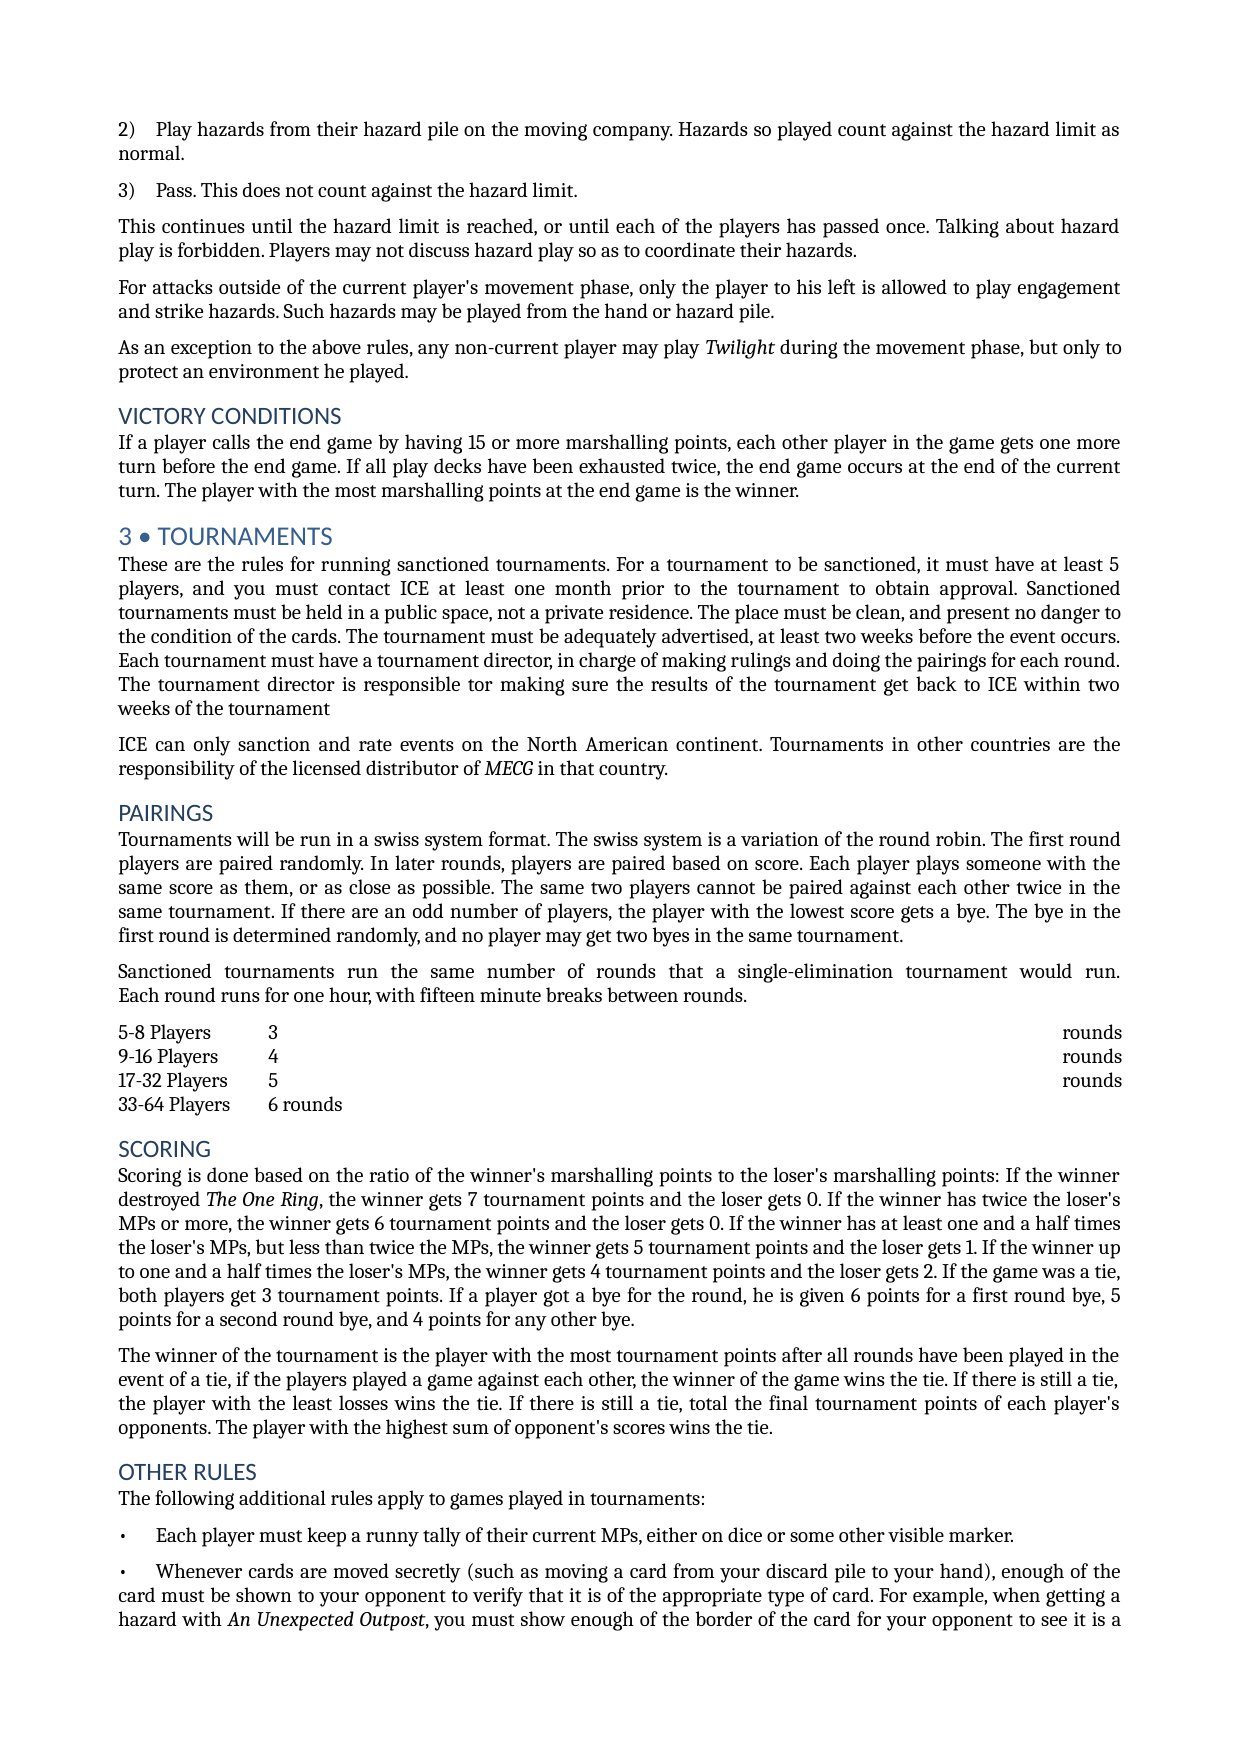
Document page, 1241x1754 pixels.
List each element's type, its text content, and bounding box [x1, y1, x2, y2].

subtitle 3 • TOURNAMENTS [118, 519, 1122, 552]
text These are the rules for running sanctioned tournaments. For a tournament to be sanctioned, it must have at least 5 players, and you must contact ICE at least one month prior to the tournament to obtain approval. Sanctioned tournaments must be held in a public space, not a private residence. The place must be clean, and present no danger to the condition of the cards. The tournament must be adequately advertised, at least two weeks before the event occurs. Each tournament must have a tournament director, in charge of making rulings and doing the pairings for each round. The tournament director is responsible tor making sure the results of the tournament get back to ICE within two weeks of the tournament [118, 552, 1122, 720]
text Tournaments will be run in a swiss system format. The swiss system is a variation of the round robin. The first round players are paired randomly. In later rounds, players are paired based on score. Each player plays someone with the same score as them, or as close as possible. The same two players cannot be paired against each other twice in the same tournament. If there are an odd number of players, the player with the lowest score gets a bye. The bye in the first round is determined randomly, and no player may get two byes in the same tournament. [118, 828, 1122, 948]
text If a player calls the end game by having 15 or more marshalling points, each other player in the game gets one more turn before the end game. If all play decks have been exhausted twice, the end game occurs at the end of the current turn. The player with the most marshalling points at the end game is the winner. [118, 431, 1122, 503]
text Sanctioned tournaments run the same number of rounds that a single-elimination tournament would run. Each round runs for one hour, with fifteen minute breaks between rounds. [118, 960, 1122, 1008]
text ICE can only sanction and rate events on the North American continent. Tournaments in other countries are the responsibility of the licensed distributor of MECG in that country. [118, 733, 1122, 781]
text 5-8 Players 3 rounds 9-16 Players 4 rounds 17-32 Players 5 rounds 33-64 Players 6 rounds [118, 1021, 1122, 1116]
subtitle SCORING [118, 1133, 1122, 1163]
text This continues until the hazard limit is reached, or until each of the players has passed once. Talking about hazard play is forbidden. Players may not discuss hazard play so as to coordinate their hazards. [118, 215, 1122, 263]
text Scoring is done based on the ratio of the winner's marshalling points to the loser's marshalling points: If the winner destroyed The One Ring, the winner gets 7 tournament points and the loser gets 0. If the winner has twice the loser's MPs or more, the winner gets 6 tournament points and the loser gets 0. If the winner has at least one and a half times the loser's MPs, but less than twice the MPs, the winner gets 5 tournament points and the loser gets 1. If the winner up to one and a half times the loser's MPs, the winner gets 4 tournament points and the loser gets 2. If the game was a tie, both players get 3 tournament points. If a player got a bye for the round, he is given 6 points for a first round bye, 5 points for a second round bye, and 4 points for any other bye. [118, 1163, 1122, 1331]
text 2) Play hazards from their hazard pile on the moving company. Hazards so played count against the hazard limit as normal. [118, 118, 1122, 166]
subtitle VICTORY CONDITIONS [118, 400, 1122, 431]
text • Each player must keep a runny tally of their current MPs, either on dice or some other visible marker. [118, 1523, 1122, 1547]
subtitle OTHER RULES [118, 1456, 1122, 1487]
text For attacks outside of the current player's movement phase, only the player to his left is allowed to play engagement and strike hazards. Such hazards may be played from the hand or hazard pile. [118, 275, 1122, 323]
text The winner of the tournament is the player with the most tournament points after all rounds have been played in the event of a tie, if the players played a game against each other, the winner of the game wins the tie. If there is still a tie, the player with the least losses wins the tie. If there is still a tie, total the final tournament points of each player's opponents. The player with the highest sum of opponent's scores wins the tie. [118, 1344, 1122, 1439]
text 3) Pass. This does not count against the hazard limit. [118, 178, 1122, 202]
text • Whenever cards are moved secretly (such as moving a card from your discard pile to your hand), enough of the card must be shown to your opponent to verify that it is of the appropriate type of card. For example, when getting a hazard with An Unexpected Outpost, you must show enough of the border of the card for your opponent to see it is a [118, 1560, 1122, 1632]
subtitle PAIRINGS [118, 797, 1122, 828]
text The following additional rules apply to games played in tournaments: [118, 1487, 1122, 1511]
text As an exception to the above rules, any non-current player may play Twilight during the movement phase, but only to protect an environment he played. [118, 336, 1122, 384]
